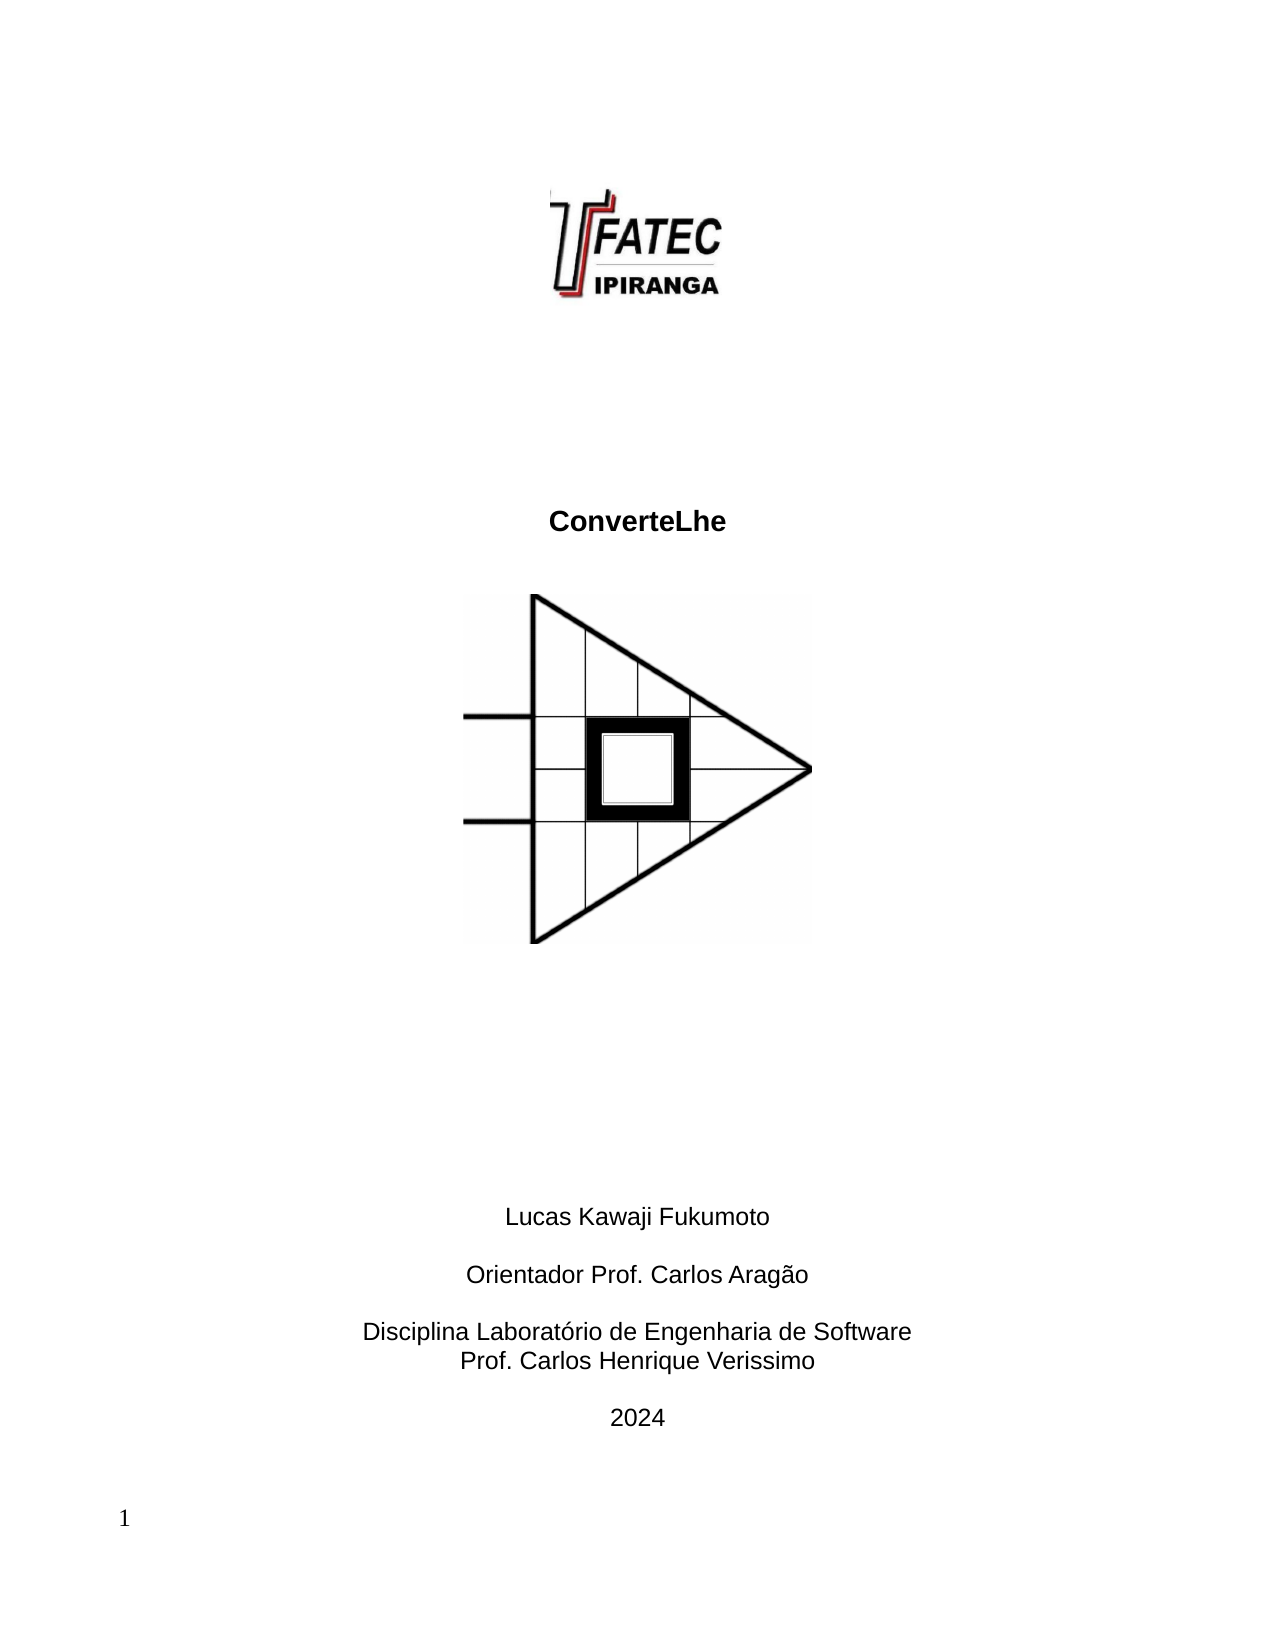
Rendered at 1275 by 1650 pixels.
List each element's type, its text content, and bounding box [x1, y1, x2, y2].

text Orientador Prof. Carlos Aragão [118, 1260, 1157, 1288]
text 2024 [118, 1403, 1157, 1432]
text Disciplina Laboratório de Engenharia de Software [118, 1317, 1157, 1346]
text Prof. Carlos Henrique Verissimo [118, 1346, 1157, 1375]
text Lucas Kawaji Fukumoto [118, 1202, 1157, 1231]
picture [463, 594, 812, 944]
text ConverteLhe [118, 504, 1157, 537]
picture [540, 175, 735, 314]
